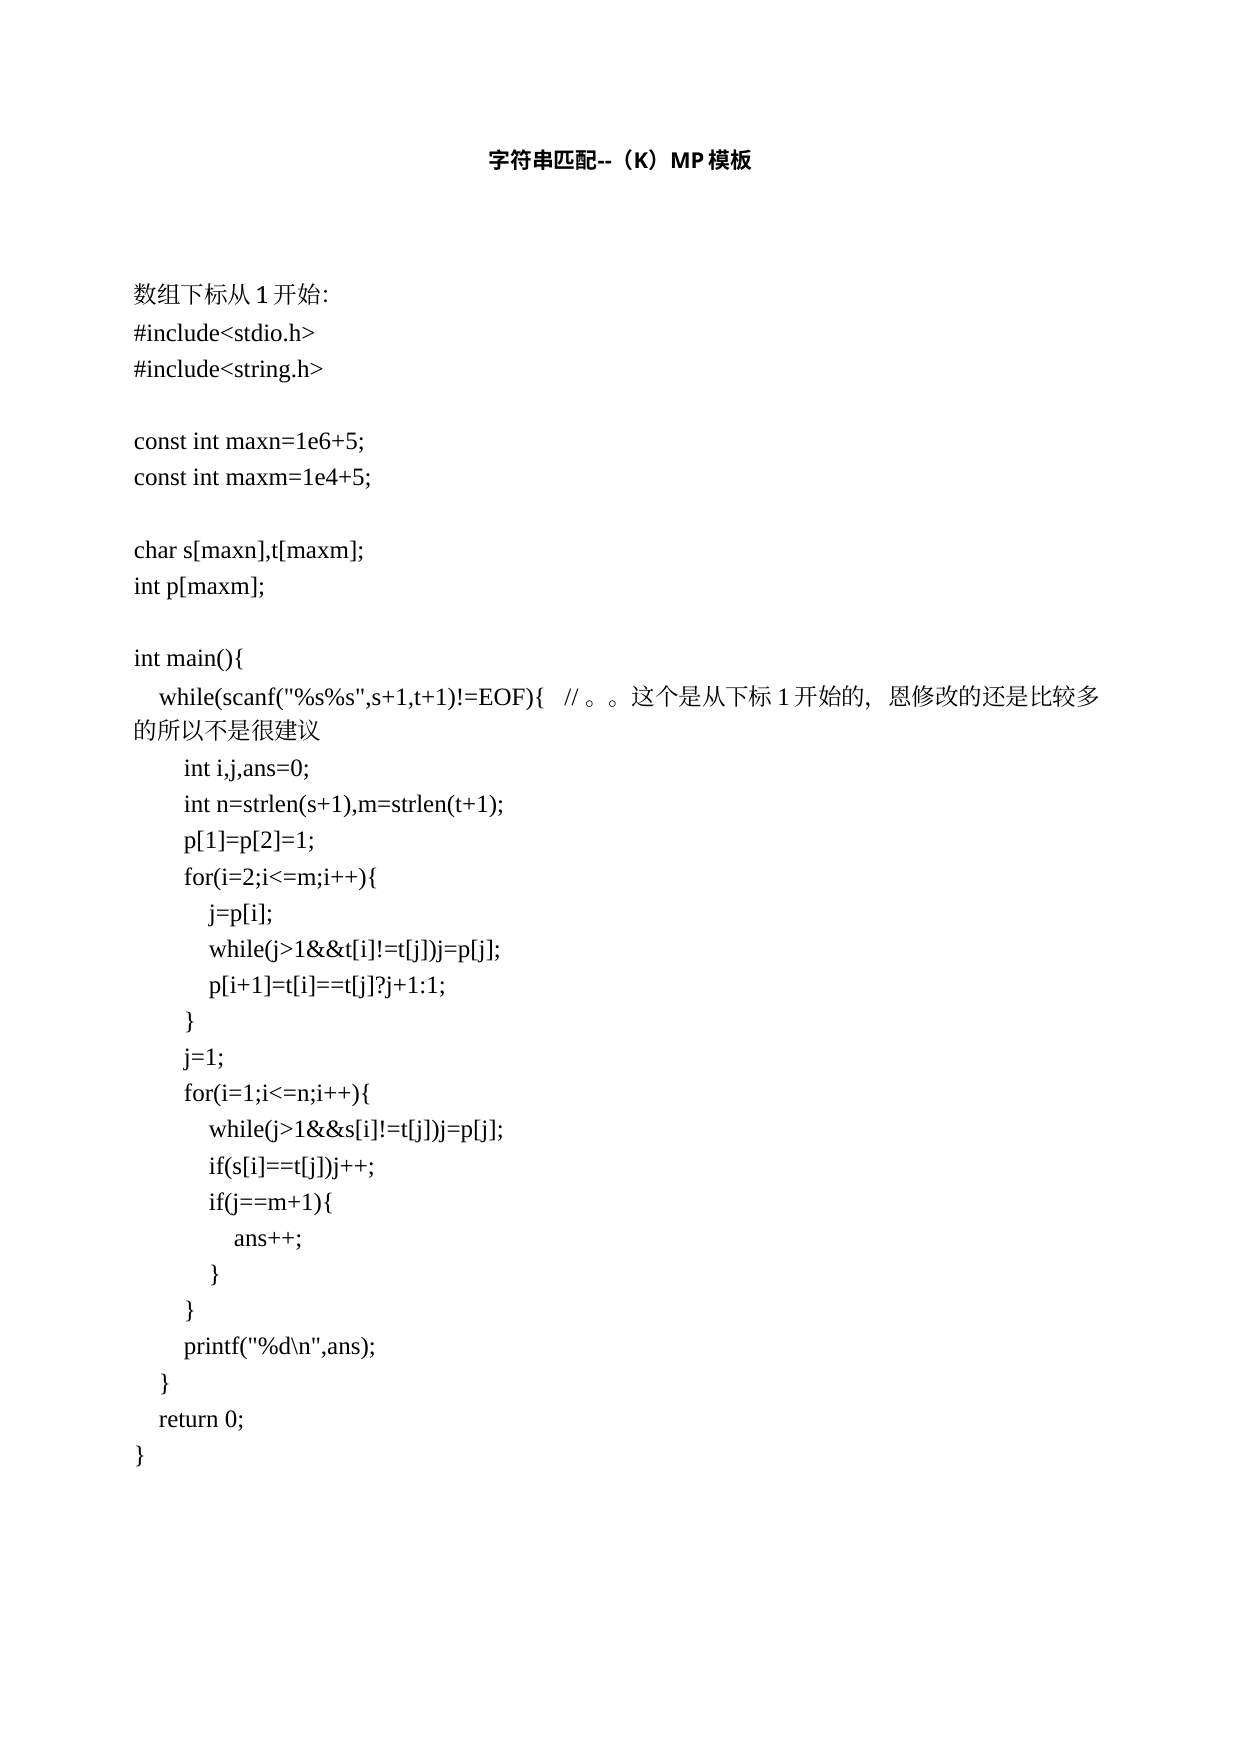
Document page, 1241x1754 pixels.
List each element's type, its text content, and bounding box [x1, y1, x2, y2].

text if(s[i]==t[j])j++; [134, 1150, 1106, 1179]
text 数组下标从1开始： [134, 277, 1106, 311]
text const int maxn=1e6+5; [134, 425, 1106, 455]
text } [134, 1439, 1106, 1469]
text int n=strlen(s+1),m=strlen(t+1); [134, 788, 1106, 818]
text } [134, 1294, 1106, 1324]
text int i,j,ans=0; [134, 752, 1106, 782]
text return 0; [134, 1403, 1106, 1432]
text int p[maxm]; [134, 570, 1106, 600]
text } [134, 1367, 1106, 1396]
text p[1]=p[2]=1; [134, 824, 1106, 854]
text p[i+1]=t[i]==t[j]?j+1:1; [134, 969, 1106, 999]
text for(i=1;i<=n;i++){ [134, 1077, 1106, 1107]
text } [134, 1005, 1106, 1035]
text j=1; [134, 1041, 1106, 1071]
text #include<stdio.h> [134, 317, 1106, 347]
text } [134, 1258, 1106, 1288]
text while(scanf("%s%s",s+1,t+1)!=EOF){ // 。。这个是从下标1开始的，恩修改的还是比较多的所以不是很建议 [134, 678, 1106, 746]
text while(j>1&&t[i]!=t[j])j=p[j]; [134, 933, 1106, 963]
text ans++; [134, 1222, 1106, 1252]
text int main(){ [134, 642, 1106, 672]
text const int maxm=1e4+5; [134, 462, 1106, 491]
text if(j==m+1){ [134, 1186, 1106, 1216]
text j=p[i]; [134, 897, 1106, 926]
text #include<string.h> [134, 353, 1106, 383]
text for(i=2;i<=m;i++){ [134, 861, 1106, 890]
text printf("%d\n",ans); [134, 1331, 1106, 1360]
text while(j>1&&s[i]!=t[j])j=p[j]; [134, 1114, 1106, 1143]
text char s[maxn],t[maxm]; [134, 534, 1106, 563]
